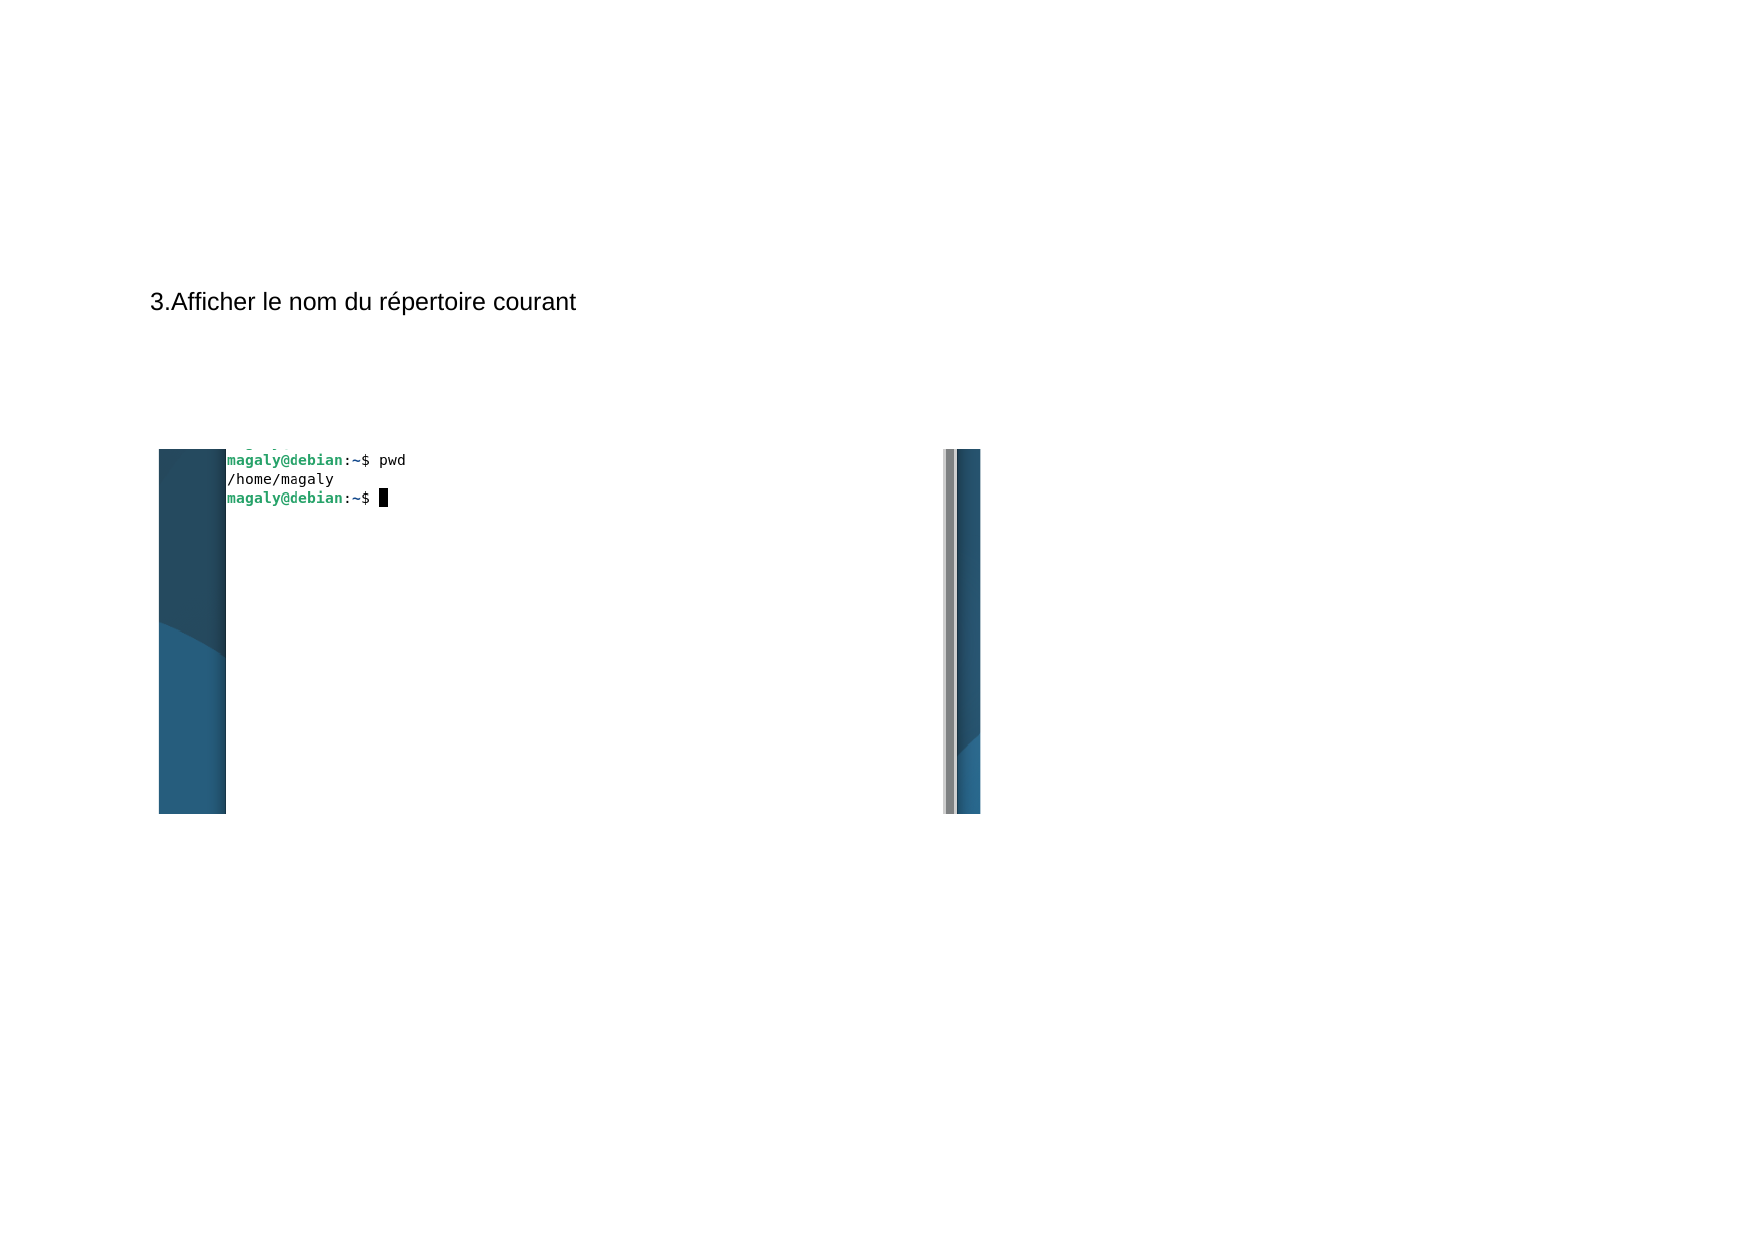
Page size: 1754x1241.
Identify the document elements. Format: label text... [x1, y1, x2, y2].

subtitle 3.Afficher le nom du répertoire courant [150, 287, 1604, 315]
picture [158, 449, 981, 828]
